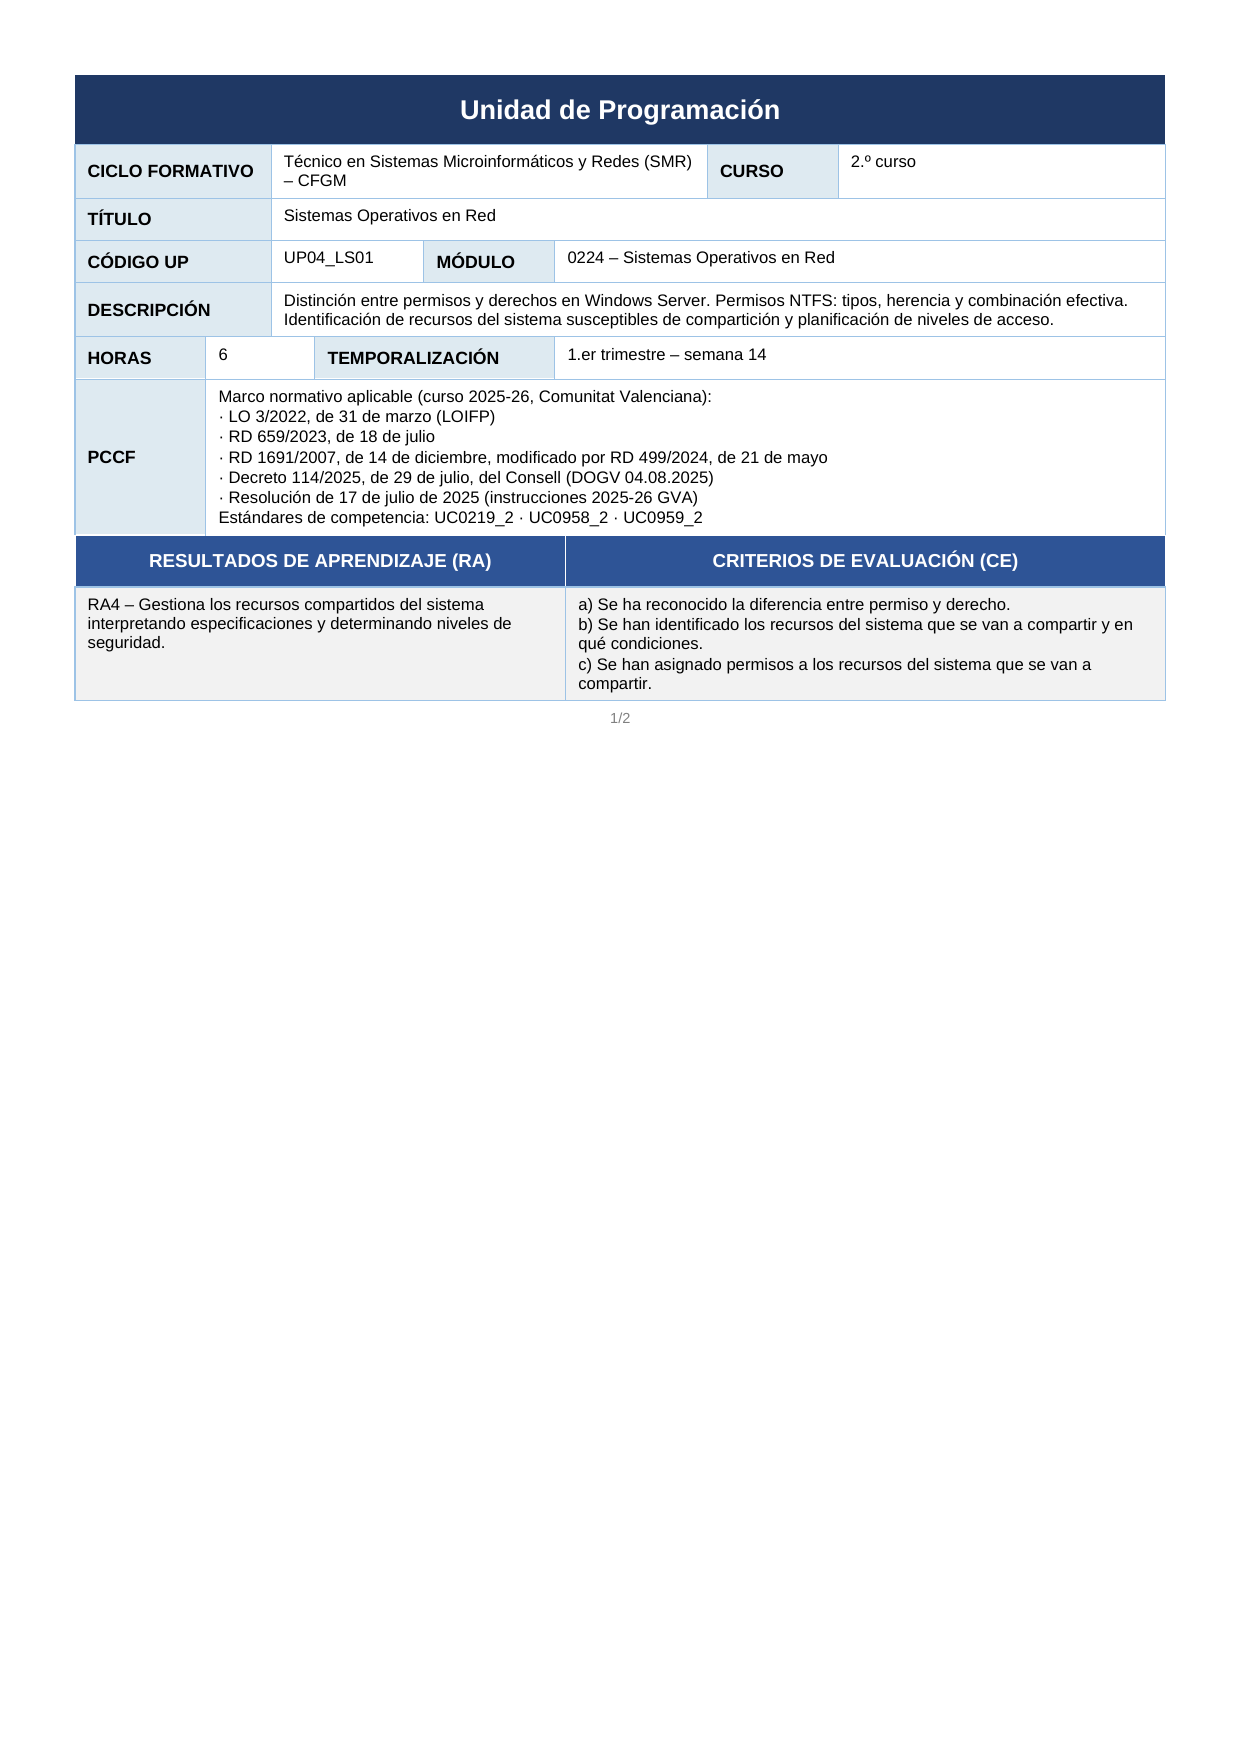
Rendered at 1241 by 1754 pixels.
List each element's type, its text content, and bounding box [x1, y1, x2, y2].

table_cell Técnico en Sistemas Microinformáticos y Redes (SMR) – CFGM [272, 145, 707, 198]
text 1/2 [75, 709, 1165, 726]
table_cell a) Se ha reconocido la diferencia entre permiso y derecho. b) Se han identificado los recursos del sistema que se van a compartir y en qué condiciones. c) Se han asignado permisos a los recursos del sistema que se van a compartir. [566, 588, 1165, 700]
table_cell Distinción entre permisos y derechos en Windows Server. Permisos NTFS: tipos, herencia y combinación efectiva. Identificación de recursos del sistema susceptibles de compartición y planificación de niveles de acceso. [272, 283, 1165, 336]
table_cell HORAS [76, 337, 205, 378]
table_cell 6 [206, 337, 314, 378]
table_cell UP04_LS01 [272, 241, 423, 282]
table_cell 0224 – Sistemas Operativos en Red [555, 241, 1165, 282]
table_cell PCCF [76, 380, 205, 534]
table_cell MÓDULO [424, 241, 554, 282]
table_cell TEMPORALIZACIÓN [315, 337, 554, 378]
table_cell Marco normativo aplicable (curso 2025-26, Comunitat Valenciana): · LO 3/2022, de 31 de marzo (LOIFP) · RD 659/2023, de 18 de julio · RD 1691/2007, de 14 de diciembre, modificado por RD 499/2024, de 21 de mayo · Decreto 114/2025, de 29 de julio, del Consell (DOGV 04.08.2025) · Resolución de 17 de julio de 2025 (instrucciones 2025-26 GVA) Estándares de competencia: UC0219_2 · UC0958_2 · UC0959_2 [206, 380, 1165, 534]
table_cell 2.º curso [839, 145, 1165, 198]
table_cell RESULTADOS DE APRENDIZAJE (RA) [76, 536, 565, 586]
table_cell 1.er trimestre – semana 14 [555, 337, 1165, 378]
table_cell CICLO FORMATIVO [76, 145, 271, 198]
table_cell TÍTULO [76, 199, 271, 240]
table_cell CURSO [708, 145, 838, 198]
table_header Unidad de Programación [75, 75, 1165, 144]
table_cell Sistemas Operativos en Red [272, 199, 1165, 240]
table_cell RA4 – Gestiona los recursos compartidos del sistema interpretando especificaciones y determinando niveles de seguridad. [76, 588, 565, 700]
table_cell CÓDIGO UP [76, 241, 271, 282]
table_cell CRITERIOS DE EVALUACIÓN (CE) [566, 536, 1165, 586]
table_cell DESCRIPCIÓN [76, 283, 271, 336]
